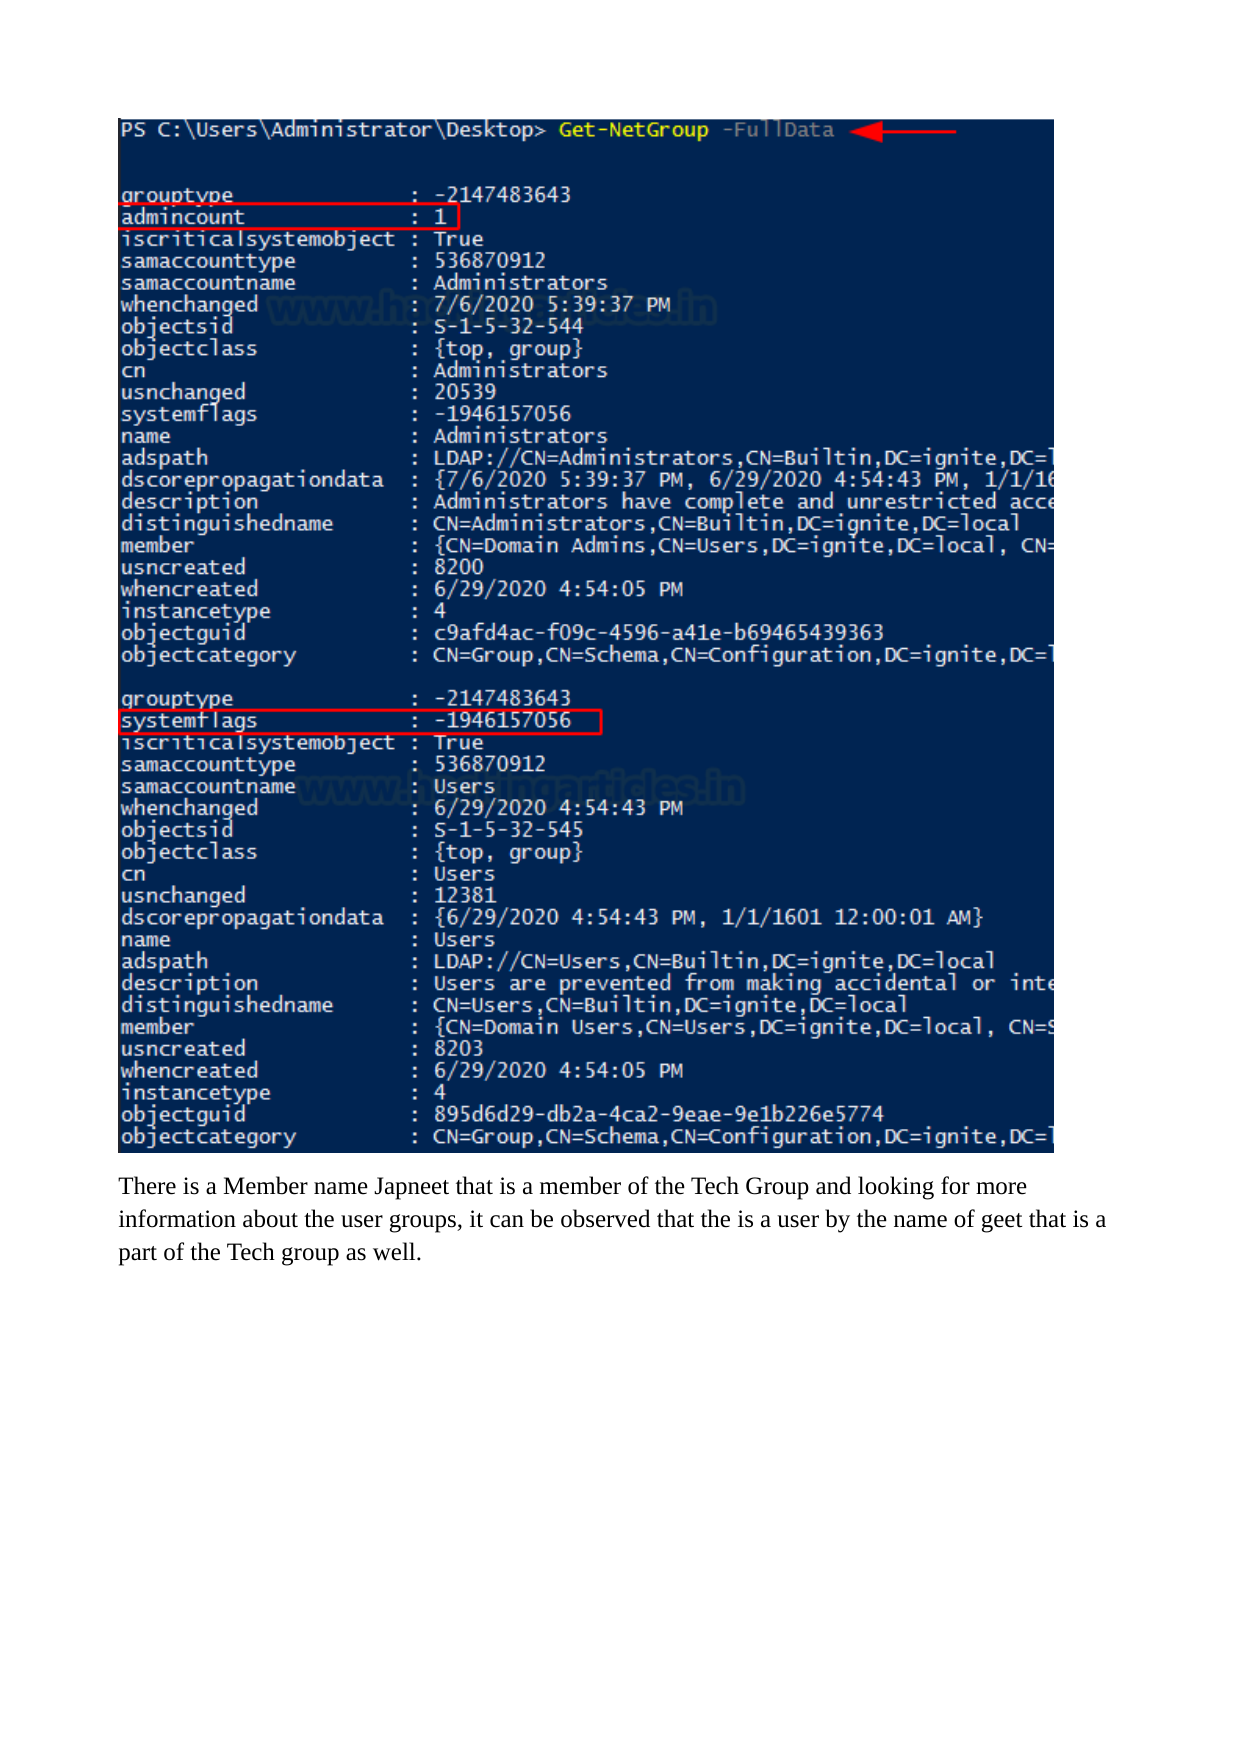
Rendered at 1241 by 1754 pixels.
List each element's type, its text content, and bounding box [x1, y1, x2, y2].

text There is a Member name Japneet that is a member of the Tech Group and looking for more information about the user groups, it can be observed that the is a user by the name of geet that is a part of the Tech group as well. [118, 1171, 1122, 1266]
picture [118, 118, 1054, 1153]
